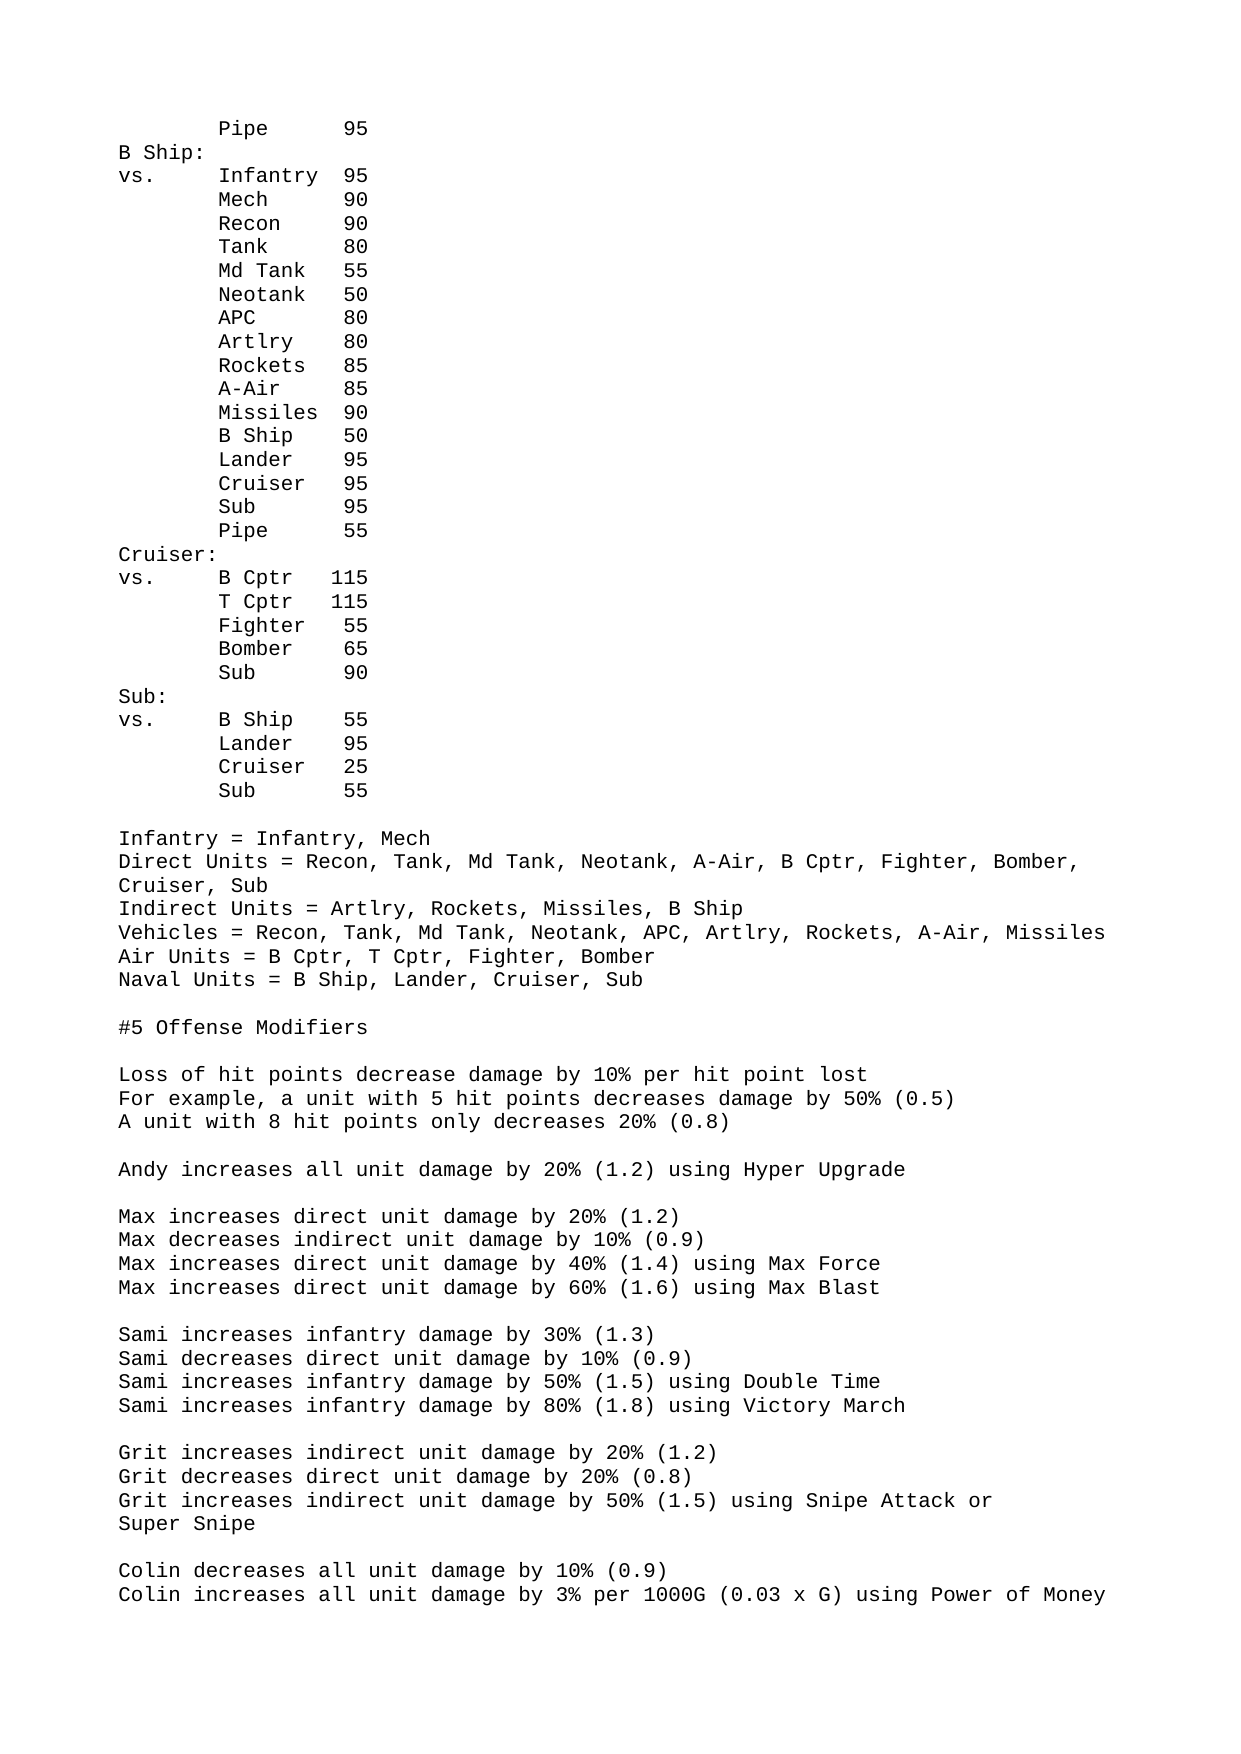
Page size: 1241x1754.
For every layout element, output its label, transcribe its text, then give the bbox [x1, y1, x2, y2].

text Lander 95 [118, 733, 1122, 757]
text Sami decreases direct unit damage by 10% (0.9) [118, 1348, 1122, 1371]
text Max increases direct unit damage by 60% (1.6) using Max Blast [118, 1277, 1122, 1300]
text A-Air 85 [118, 378, 1122, 402]
text Missiles 90 [118, 402, 1122, 426]
text B Ship: [118, 142, 1122, 165]
text Vehicles = Recon, Tank, Md Tank, Neotank, APC, Artlry, Rockets, A-Air, Missiles [118, 922, 1122, 946]
text Max increases direct unit damage by 40% (1.4) using Max Force [118, 1253, 1122, 1277]
text Colin decreases all unit damage by 10% (0.9) [118, 1561, 1122, 1584]
text Sub 90 [118, 662, 1122, 686]
text Lander 95 [118, 449, 1122, 473]
text B Ship 50 [118, 426, 1122, 449]
text Sami increases infantry damage by 80% (1.8) using Victory March [118, 1395, 1122, 1419]
text Pipe 55 [118, 520, 1122, 544]
text APC 80 [118, 307, 1122, 331]
text Tank 80 [118, 236, 1122, 260]
text Max increases direct unit damage by 20% (1.2) [118, 1206, 1122, 1229]
text Max decreases indirect unit damage by 10% (0.9) [118, 1229, 1122, 1253]
text vs. Infantry 95 [118, 165, 1122, 189]
text #5 Offense Modifiers [118, 1017, 1122, 1040]
text Grit decreases direct unit damage by 20% (0.8) [118, 1466, 1122, 1489]
text Pipe 95 [118, 118, 1122, 142]
text Recon 90 [118, 213, 1122, 236]
text Cruiser, Sub [118, 875, 1122, 898]
text Cruiser: [118, 544, 1122, 567]
text Sub 95 [118, 496, 1122, 520]
text T Cptr 115 [118, 591, 1122, 615]
text Naval Units = B Ship, Lander, Cruiser, Sub [118, 969, 1122, 993]
text Colin increases all unit damage by 3% per 1000G (0.03 x G) using Power of Money [118, 1584, 1122, 1608]
text Grit increases indirect unit damage by 50% (1.5) using Snipe Attack or [118, 1489, 1122, 1513]
text Mech 90 [118, 189, 1122, 213]
text Bomber 65 [118, 638, 1122, 662]
text Infantry = Infantry, Mech [118, 827, 1122, 851]
text Neotank 50 [118, 284, 1122, 307]
text Artlry 80 [118, 331, 1122, 354]
text Fighter 55 [118, 615, 1122, 638]
text vs. B Cptr 115 [118, 567, 1122, 591]
text Loss of hit points decrease damage by 10% per hit point lost [118, 1064, 1122, 1088]
text Sami increases infantry damage by 30% (1.3) [118, 1324, 1122, 1348]
text For example, a unit with 5 hit points decreases damage by 50% (0.5) [118, 1088, 1122, 1111]
text Andy increases all unit damage by 20% (1.2) using Hyper Upgrade [118, 1158, 1122, 1182]
text Air Units = B Cptr, T Cptr, Fighter, Bomber [118, 946, 1122, 969]
text A unit with 8 hit points only decreases 20% (0.8) [118, 1111, 1122, 1135]
text Rockets 85 [118, 354, 1122, 378]
text vs. B Ship 55 [118, 709, 1122, 733]
text Sub 55 [118, 780, 1122, 804]
text Direct Units = Recon, Tank, Md Tank, Neotank, A-Air, B Cptr, Fighter, Bomber, [118, 851, 1122, 875]
text Indirect Units = Artlry, Rockets, Missiles, B Ship [118, 898, 1122, 922]
text Grit increases indirect unit damage by 20% (1.2) [118, 1442, 1122, 1466]
text Sami increases infantry damage by 50% (1.5) using Double Time [118, 1371, 1122, 1395]
text Cruiser 95 [118, 473, 1122, 496]
text Cruiser 25 [118, 757, 1122, 780]
text Sub: [118, 686, 1122, 709]
text Md Tank 55 [118, 260, 1122, 284]
text Super Snipe [118, 1513, 1122, 1537]
